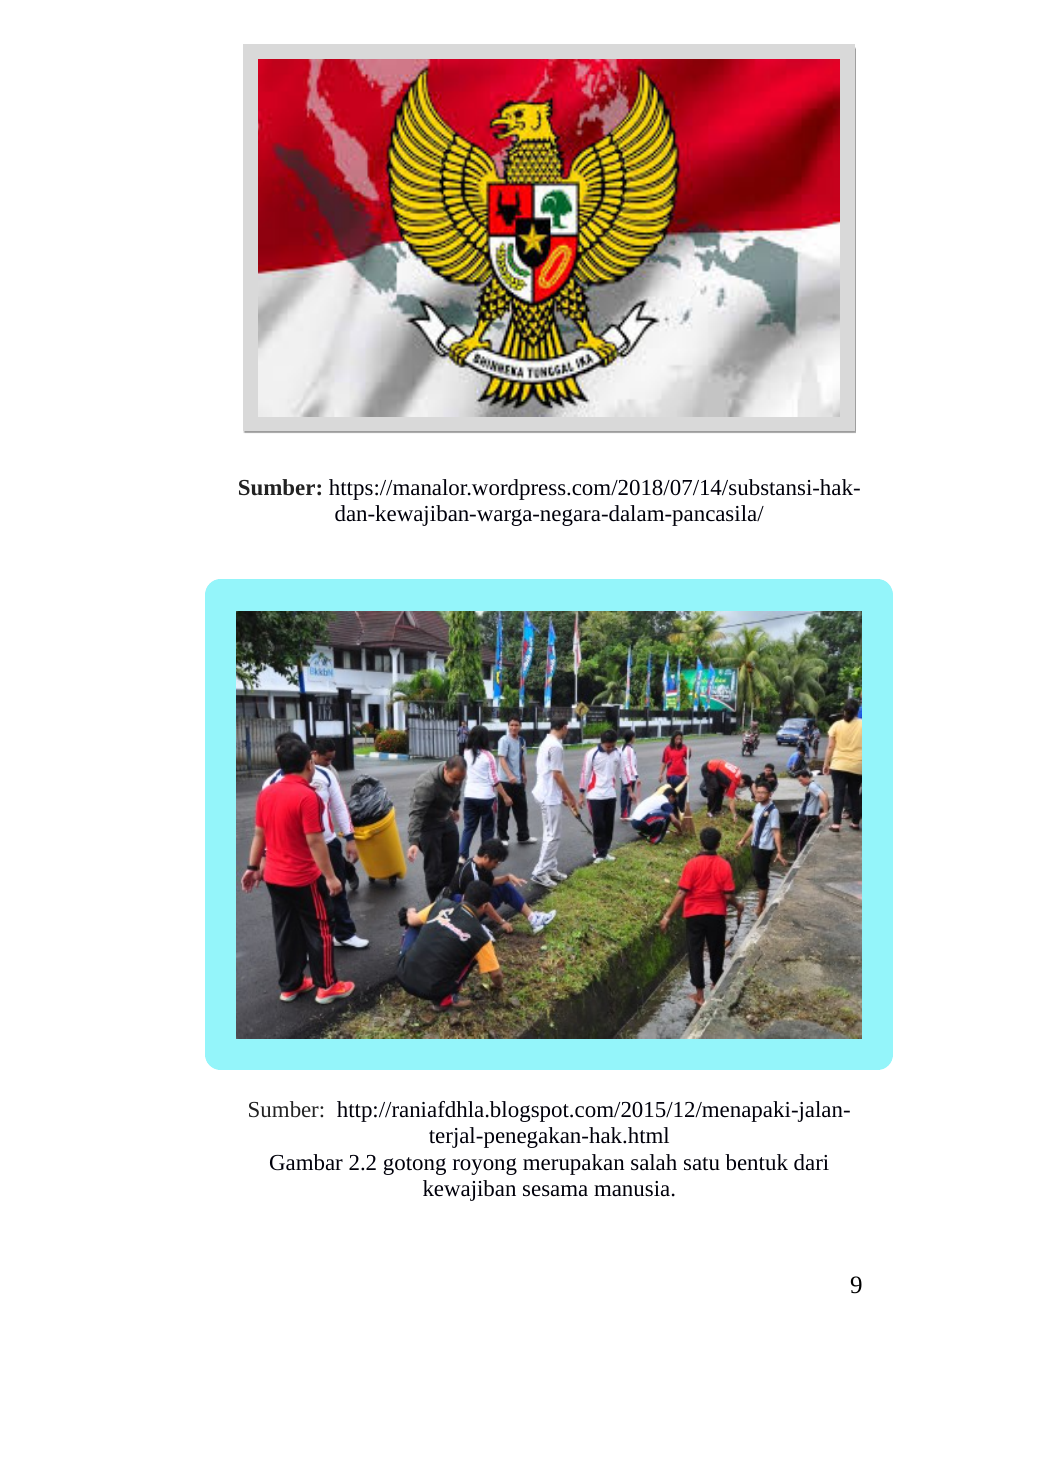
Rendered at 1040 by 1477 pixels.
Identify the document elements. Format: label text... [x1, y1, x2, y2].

text Sumber: https://manalor.wordpress.com/2018/07/14/substansi-hak-dan-kewajiban-warga-negara-dalam-pancasila/ [236, 474, 862, 527]
text Sumber: http://raniafdhla.blogspot.com/2015/12/menapaki-jalan-terjal-penegakan-hak.html [236, 1096, 862, 1149]
picture [258, 59, 840, 417]
picture [236, 611, 862, 1039]
text Gambar 2.2 gotong royong merupakan salah satu bentuk dari kewajiban sesama manusia. [236, 1149, 862, 1202]
